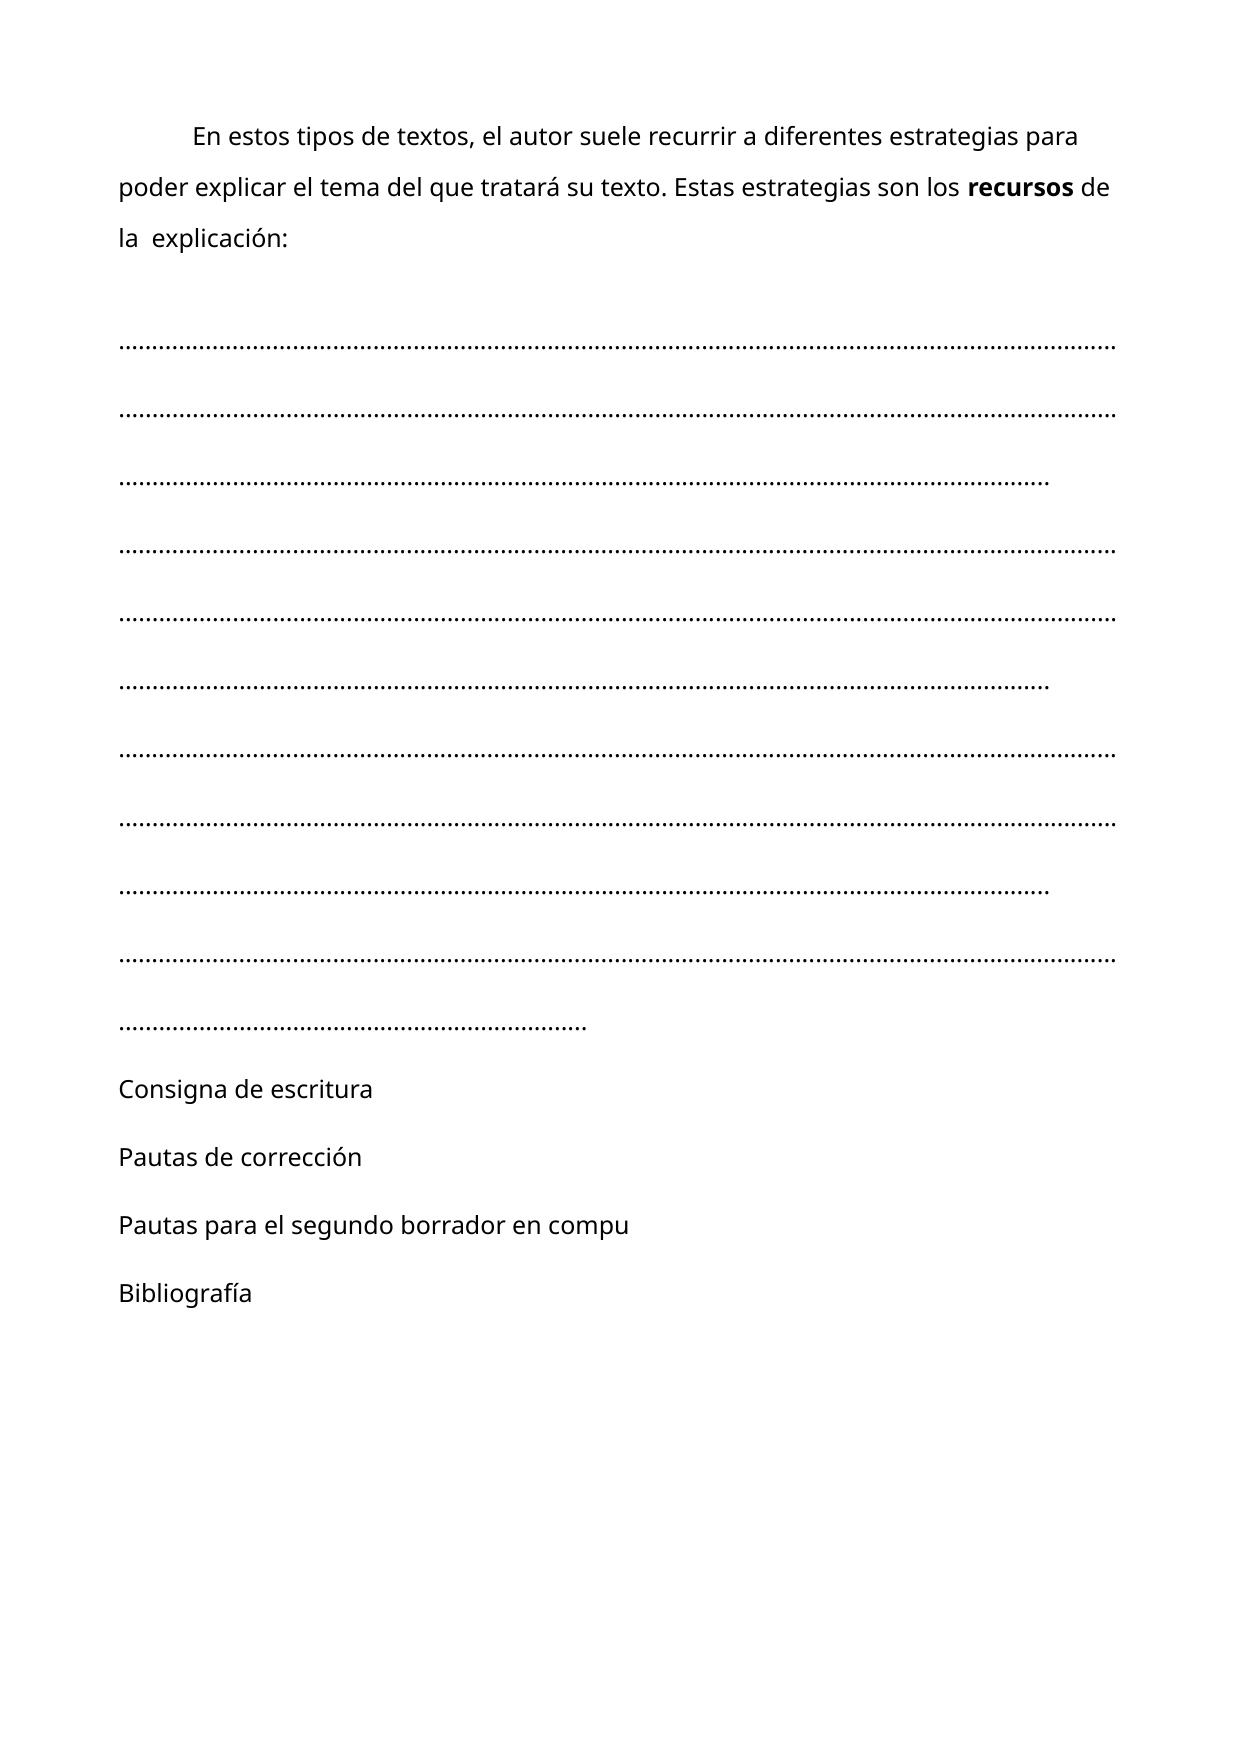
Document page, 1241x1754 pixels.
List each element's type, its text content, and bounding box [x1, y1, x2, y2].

text Pautas para el segundo borrador en compu [118, 1208, 1122, 1242]
text En estos tipos de textos, el autor suele recurrir a diferentes estrategias para poder explicar el tema del que tratará su texto. Estas estrategias son los recursos de la explicación: [118, 118, 1122, 254]
text ….................................................................................................................................................................................................................................................................................................................................................................................................................................................. [118, 527, 1122, 697]
text Pautas de corrección [118, 1140, 1122, 1174]
text …........................................................................................................................................................................................................................ [118, 935, 1122, 1038]
text Consigna de escritura [118, 1072, 1122, 1106]
text ….................................................................................................................................................................................................................................................................................................................................................................................................................................................. [118, 731, 1122, 901]
text ….................................................................................................................................................................................................................................................................................................................................................................................................................................................. [118, 322, 1122, 493]
text Bibliografía [118, 1276, 1122, 1310]
